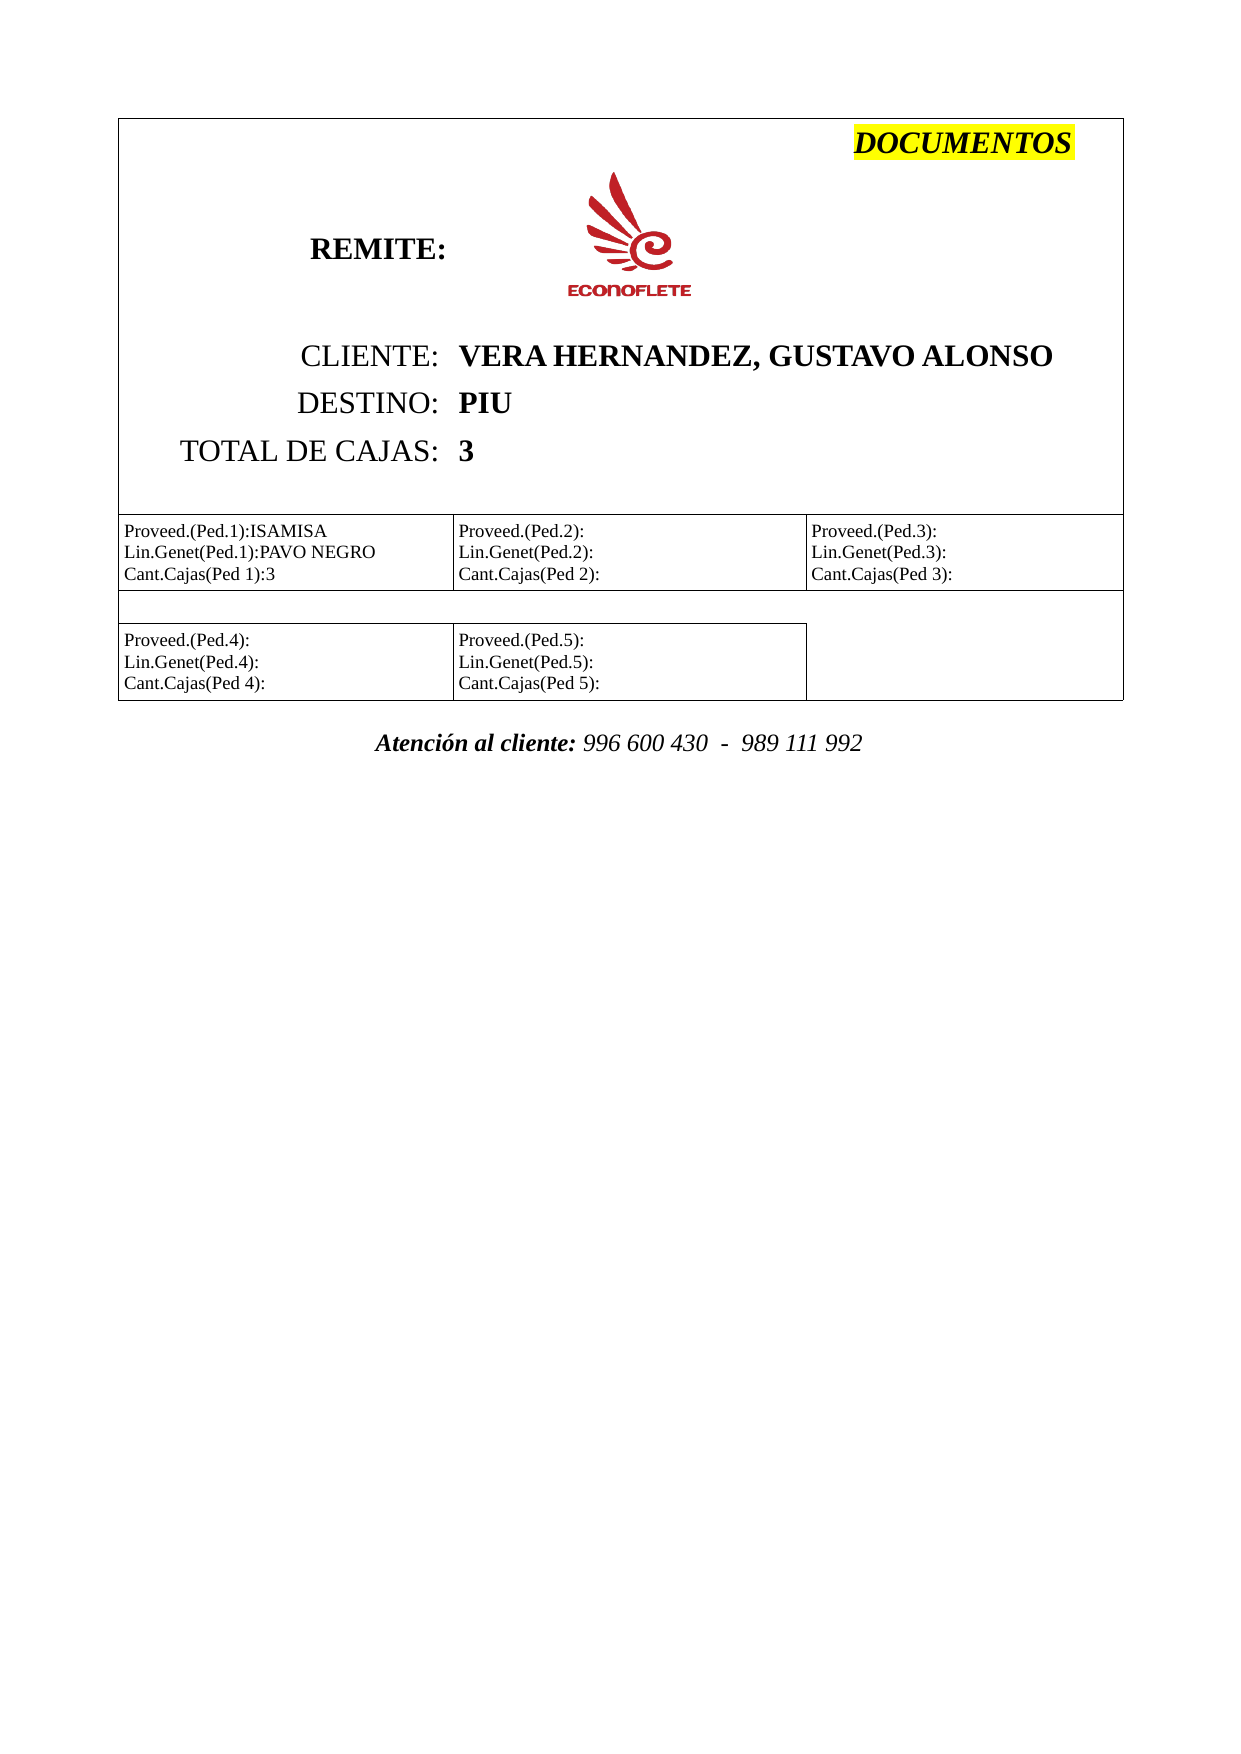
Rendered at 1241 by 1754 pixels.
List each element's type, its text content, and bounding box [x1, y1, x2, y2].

table_cell [806, 166, 1123, 332]
text Atención al cliente: 996 600 430 - 989 111 992 [118, 728, 1122, 757]
table_cell CLIENTE: [119, 332, 453, 379]
table_cell Proveed.(Ped.4): Lin.Genet(Ped.4): Cant.Cajas(Ped 4): [119, 624, 453, 699]
table_header [453, 119, 806, 166]
table_cell Proveed.(Ped.3): Lin.Genet(Ped.3): Cant.Cajas(Ped 3): [807, 515, 1123, 590]
table_cell REMITE: [119, 166, 453, 332]
table_cell [453, 591, 806, 623]
table_cell Proveed.(Ped.1):ISAMISA Lin.Genet(Ped.1):PAVO NEGRO Cant.Cajas(Ped 1):3 [119, 515, 453, 590]
table_cell Proveed.(Ped.2): Lin.Genet(Ped.2): Cant.Cajas(Ped 2): [454, 515, 806, 590]
table_cell DESTINO: [119, 379, 453, 426]
table_cell [119, 591, 453, 623]
table_cell [807, 623, 1123, 699]
table_cell TOTAL DE CAJAS: [119, 426, 453, 474]
table_cell [806, 474, 1123, 514]
table_cell [806, 591, 1123, 623]
table_cell [119, 474, 453, 514]
table_cell [453, 474, 806, 514]
table_cell [453, 166, 806, 332]
table_cell PIU [453, 379, 806, 426]
table_header [119, 119, 453, 166]
table_header DOCUMENTOS [806, 119, 1123, 166]
table_cell Proveed.(Ped.5): Lin.Genet(Ped.5): Cant.Cajas(Ped 5): [454, 624, 806, 699]
picture [552, 171, 707, 297]
table_cell 3 [453, 426, 1123, 474]
table_cell [806, 379, 1123, 426]
table_cell VERA HERNANDEZ, GUSTAVO ALONSO [453, 332, 1123, 379]
